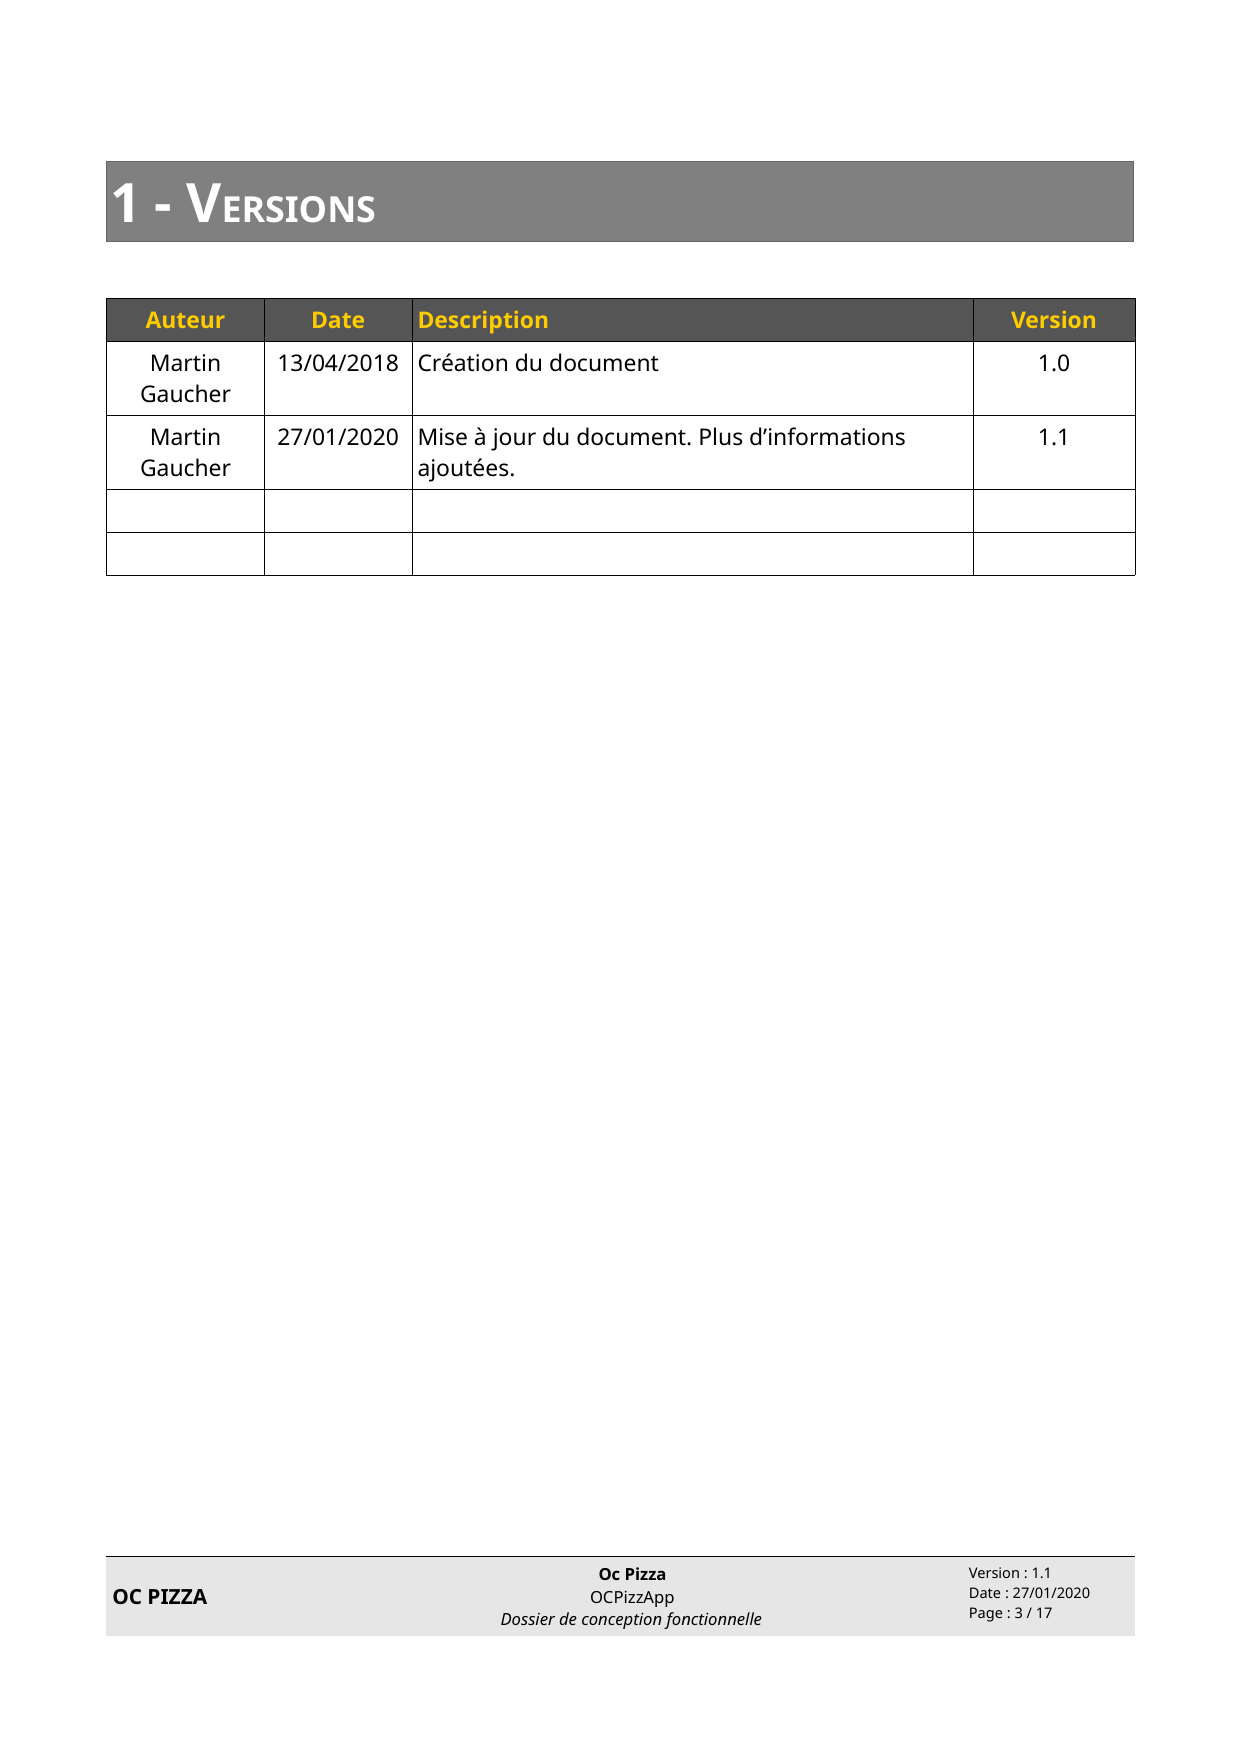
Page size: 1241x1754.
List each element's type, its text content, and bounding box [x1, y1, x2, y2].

table_header Date [265, 299, 412, 341]
table_cell [974, 490, 1135, 532]
table_cell [413, 490, 973, 532]
table_header Auteur [107, 299, 264, 341]
table_header Description [413, 299, 973, 341]
table_header Version [974, 299, 1135, 341]
table_cell [265, 533, 412, 574]
table_cell [107, 533, 264, 574]
table_cell [265, 490, 412, 532]
table_cell [974, 533, 1135, 574]
table_cell Création du document [413, 342, 973, 415]
table_cell [413, 533, 973, 574]
table_cell Martin Gaucher [107, 416, 264, 489]
table_cell 1.1 [974, 416, 1135, 489]
table_cell 13/04/2018 [265, 342, 412, 415]
subtitle Versions [107, 162, 1133, 241]
table_cell [107, 490, 264, 532]
table_cell 27/01/2020 [265, 416, 412, 489]
table_cell Mise à jour du document. Plus d’informations ajoutées. [413, 416, 973, 489]
table_cell 1.0 [974, 342, 1135, 415]
table_cell Martin Gaucher [107, 342, 264, 415]
